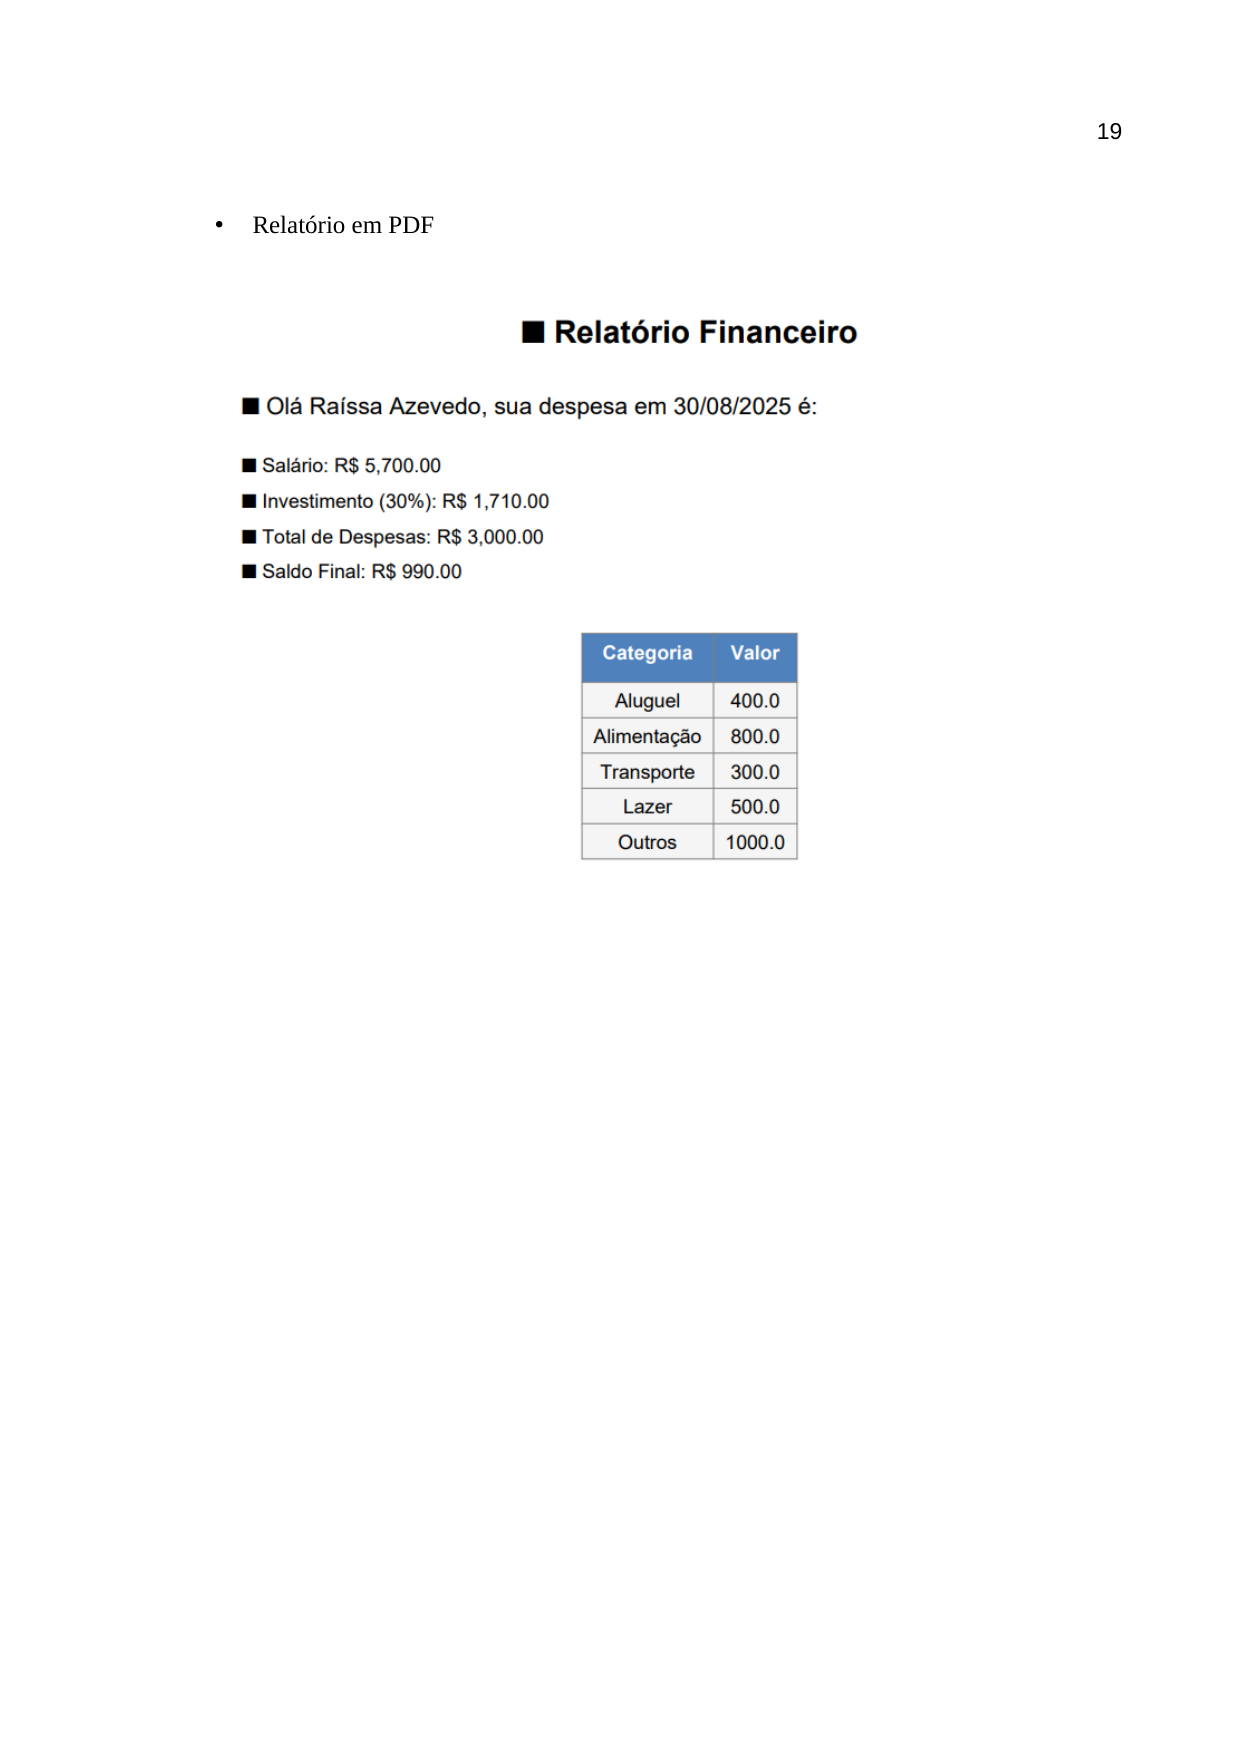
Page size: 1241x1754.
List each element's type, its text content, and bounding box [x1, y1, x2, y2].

picture [177, 276, 1123, 887]
list Relatório em PDF [215, 210, 1122, 239]
